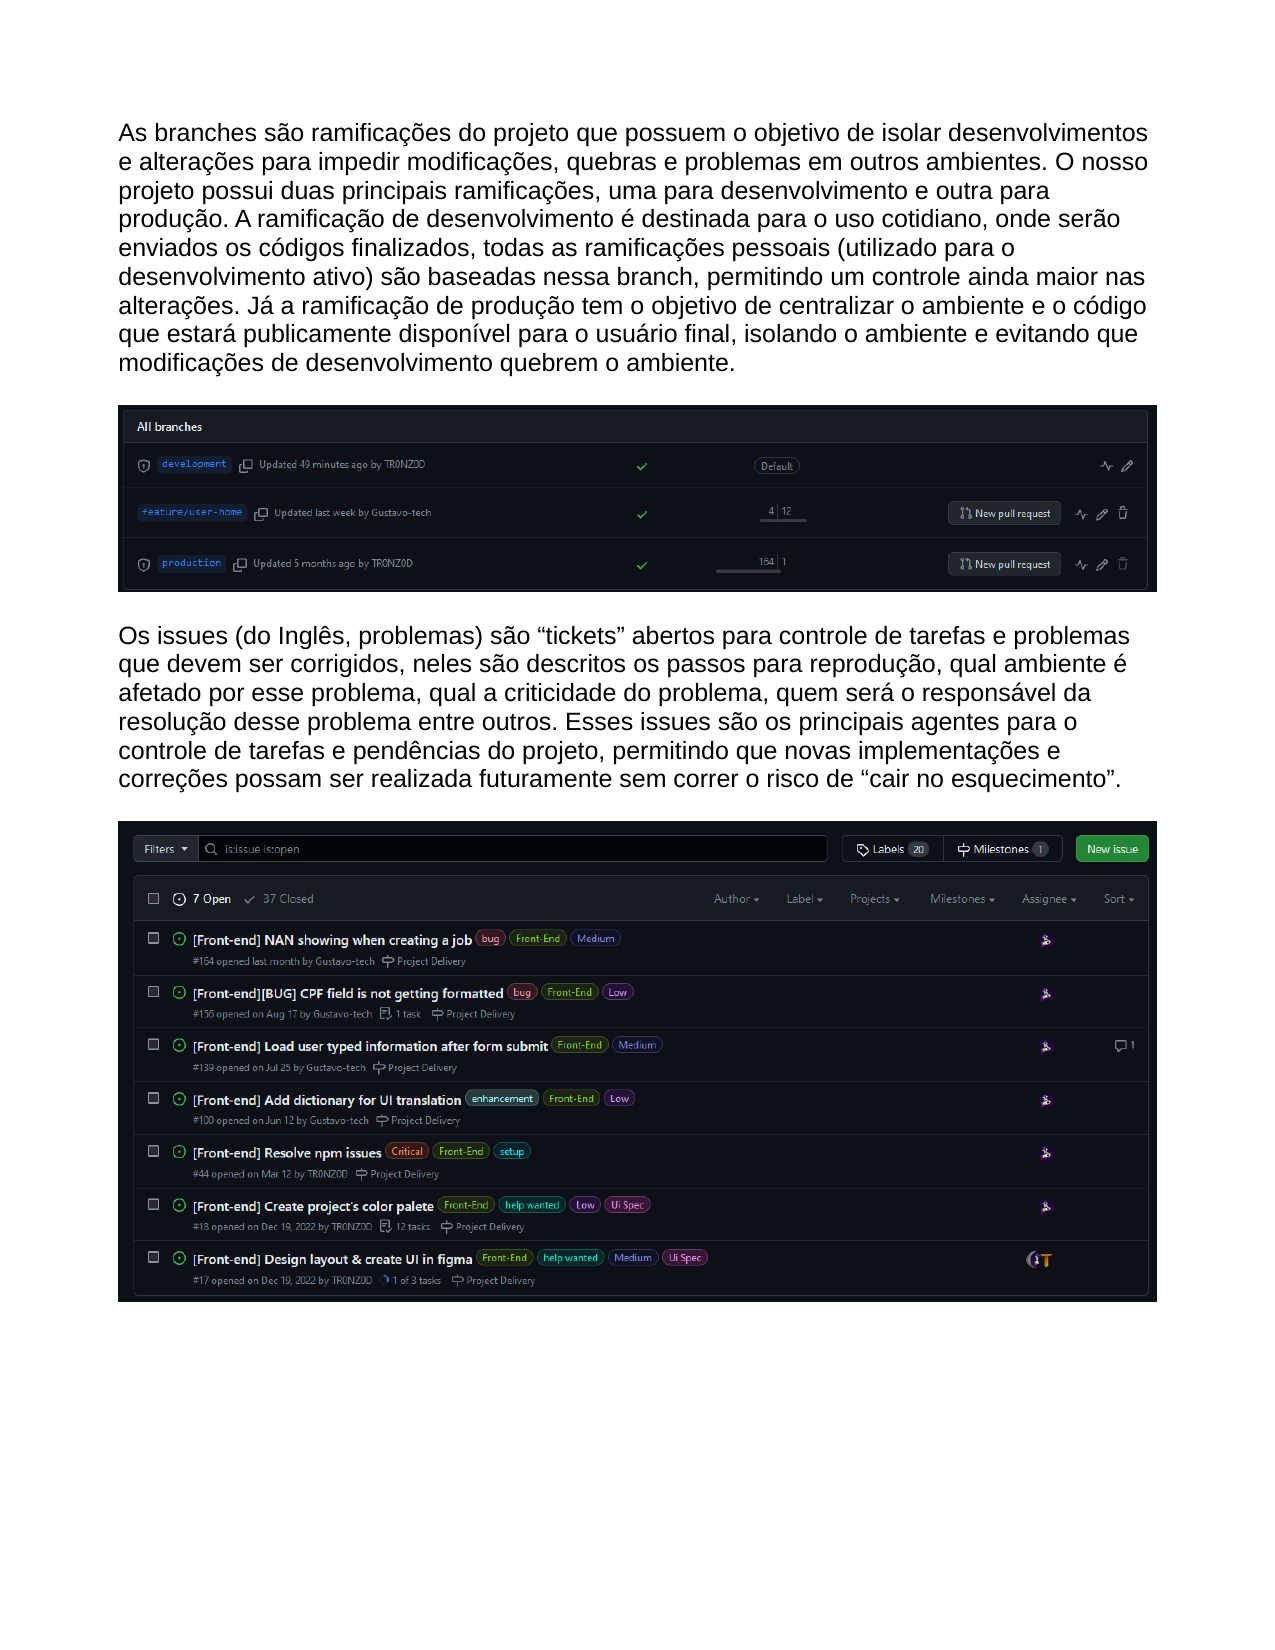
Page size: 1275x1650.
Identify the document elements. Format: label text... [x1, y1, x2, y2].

text As branches são ramificações do projeto que possuem o objetivo de isolar desenvolvimentos e alterações para impedir modificações, quebras e problemas em outros ambientes. O nosso projeto possui duas principais ramificações, uma para desenvolvimento e outra para produção. A ramificação de desenvolvimento é destinada para o uso cotidiano, onde serão enviados os códigos finalizados, todas as ramificações pessoais (utilizado para o desenvolvimento ativo) são baseadas nessa branch, permitindo um controle ainda maior nas alterações. Já a ramificação de produção tem o objetivo de centralizar o ambiente e o código que estará publicamente disponível para o usuário final, isolando o ambiente e evitando que modificações de desenvolvimento quebrem o ambiente. [118, 118, 1157, 377]
picture [118, 821, 1157, 1302]
picture [118, 405, 1157, 592]
text Os issues (do Inglês, problemas) são “tickets” abertos para controle de tarefas e problemas que devem ser corrigidos, neles são descritos os passos para reprodução, qual ambiente é afetado por esse problema, qual a criticidade do problema, quem será o responsável da resolução desse problema entre outros. Esses issues são os principais agentes para o controle de tarefas e pendências do projeto, permitindo que novas implementações e correções possam ser realizada futuramente sem correr o risco de “cair no esquecimento”. [118, 621, 1157, 793]
